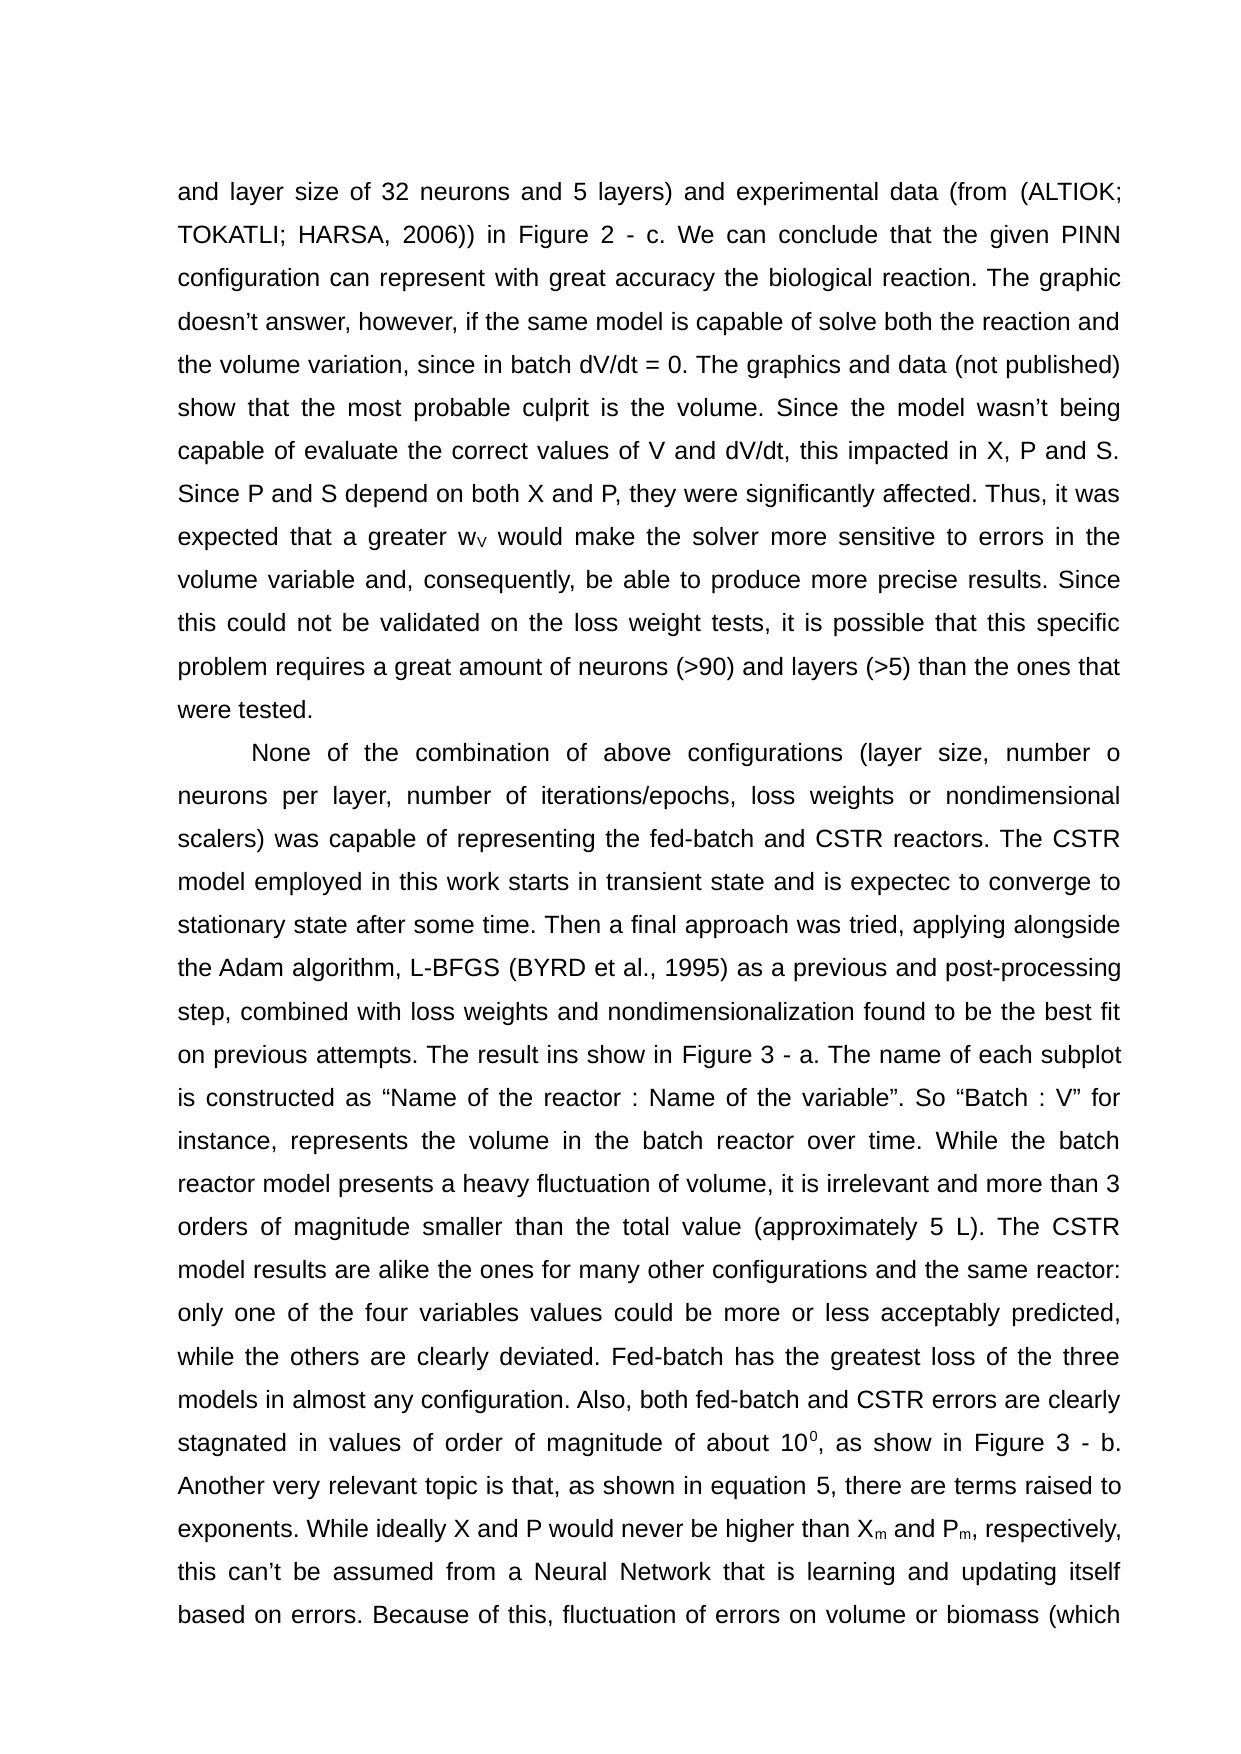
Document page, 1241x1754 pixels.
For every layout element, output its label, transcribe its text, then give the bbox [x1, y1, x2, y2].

text and layer size of 32 neurons and 5 layers) and experimental data (from (ALTIOK; TOKATLI; HARSA, 2006)) in Figure 2 - c. We can conclude that the given PINN configuration can represent with great accuracy the biological reaction. The graphic doesn’t answer, however, if the same model is capable of solve both the reaction and the volume variation, since in batch dV/dt = 0. The graphics and data (not published) show that the most probable culprit is the volume. Since the model wasn’t being capable of evaluate the correct values of V and dV/dt, this impacted in X, P and S. Since P and S depend on both X and P, they were significantly affected. Thus, it was expected that a greater wV would make the solver more sensitive to errors in the volume variable and, consequently, be able to produce more precise results. Since this could not be validated on the loss weight tests, it is possible that this specific problem requires a great amount of neurons (>90) and layers (>5) than the ones that were tested. [177, 177, 1122, 723]
text None of the combination of above configurations (layer size, number o neurons per layer, number of iterations/epochs, loss weights or nondimensional scalers) was capable of representing the fed-batch and CSTR reactors. The CSTR model employed in this work starts in transient state and is expectec to converge to stationary state after some time. Then a final approach was tried, applying alongside the Adam algorithm, L-BFGS (BYRD et al., 1995) as a previous and post-processing step, combined with loss weights and nondimensionalization found to be the best fit on previous attempts. The result ins show in Figure 3 - a. The name of each subplot is constructed as “Name of the reactor : Name of the variable”. So “Batch : V” for instance, represents the volume in the batch reactor over time. While the batch reactor model presents a heavy fluctuation of volume, it is irrelevant and more than 3 orders of magnitude smaller than the total value (approximately 5 L). The CSTR model results are alike the ones for many other configurations and the same reactor: only one of the four variables values could be more or less acceptably predicted, while the others are clearly deviated. Fed-batch has the greatest loss of the three models in almost any configuration. Also, both fed-batch and CSTR errors are clearly stagnated in values of order of magnitude of about 100, as show in Figure 3 - b. Another very relevant topic is that, as shown in equation 5, there are terms raised to exponents. While ideally X and P would never be higher than Xm and Pm, respectively, this can’t be assumed from a Neural Network that is learning and updating itself based on errors. Because of this, fluctuation of errors on volume or biomass (which [177, 738, 1122, 1629]
